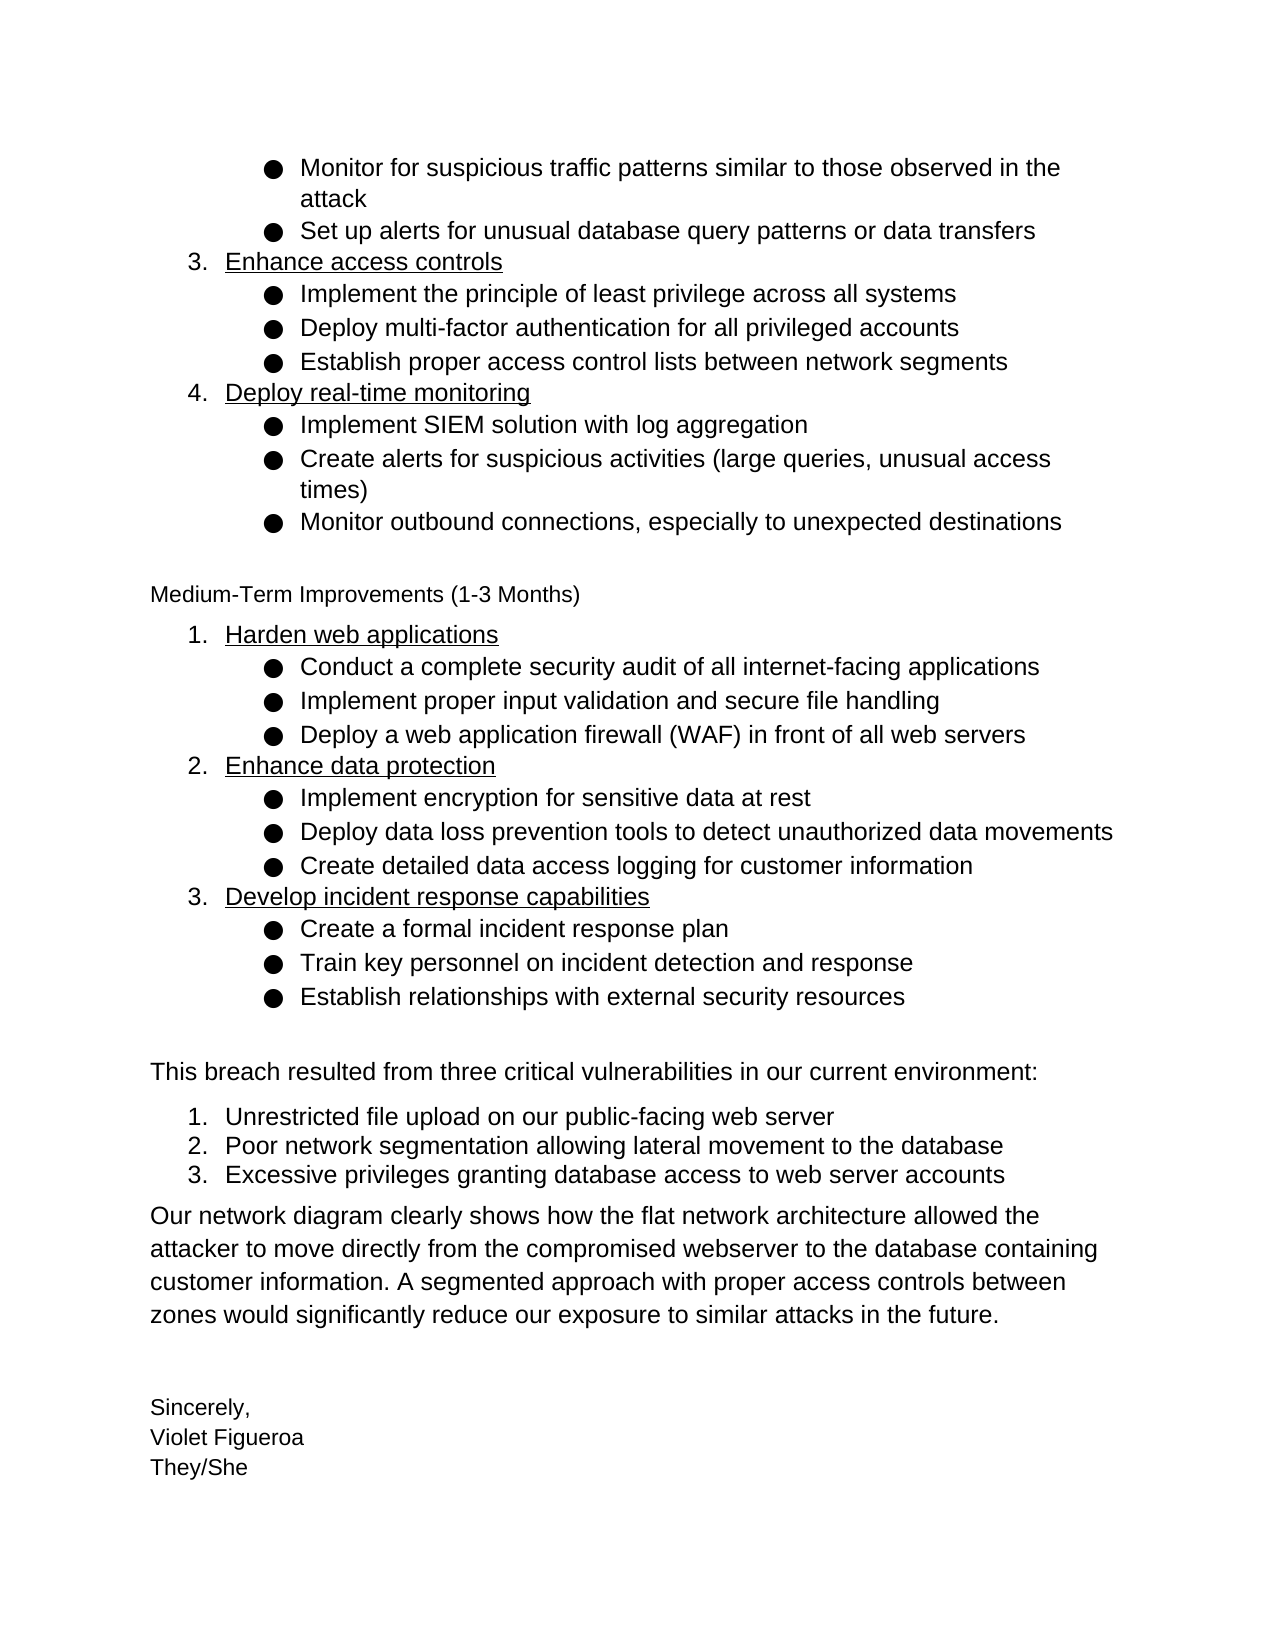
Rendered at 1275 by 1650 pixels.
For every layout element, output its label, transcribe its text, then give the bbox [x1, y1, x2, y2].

list Train key personnel on incident detection and response [262, 945, 1125, 979]
text Medium-Term Improvements (1-3 Months) [150, 581, 1125, 608]
list Unrestricted file upload on our public-facing web server [187, 1102, 1125, 1131]
list Poor network segmentation allowing lateral movement to the database [187, 1131, 1125, 1160]
list Implement the principle of least privilege across all systems [262, 276, 1125, 310]
list Create detailed data access logging for customer information [262, 848, 1125, 882]
list Deploy multi-factor authentication for all privileged accounts [262, 310, 1125, 344]
list Monitor for suspicious traffic patterns similar to those observed in the attack [262, 150, 1125, 213]
list Establish relationships with external security resources [262, 979, 1125, 1013]
list Create alerts for suspicious activities (large queries, unusual access times) [262, 441, 1125, 503]
text This breach resulted from three critical vulnerabilities in our current environment: [150, 1057, 1125, 1085]
text Sincerely, [150, 1393, 1125, 1420]
list Deploy a web application firewall (WAF) in front of all web servers [262, 717, 1125, 751]
text Violet Figueroa [150, 1424, 1125, 1450]
list Conduct a complete security audit of all internet-facing applications [262, 649, 1125, 683]
list Monitor outbound connections, especially to unexpected destinations [262, 503, 1125, 537]
text Our network diagram clearly shows how the flat network architecture allowed the attacker to move directly from the compromised webserver to the database containing customer information. A segmented approach with proper access controls between zones would significantly reduce our exposure to similar attacks in the future. [150, 1201, 1125, 1329]
list Deploy real-time monitoring [187, 378, 1125, 407]
list Establish proper access control lists between network segments [262, 344, 1125, 378]
list Harden web applications [187, 620, 1125, 649]
text They/She [150, 1454, 1125, 1480]
list Implement encryption for sensitive data at rest [262, 780, 1125, 814]
list Excessive privileges granting database access to web server accounts [187, 1160, 1125, 1188]
list Develop incident response capabilities [187, 882, 1125, 911]
list Create a formal incident response plan [262, 911, 1125, 945]
list Implement proper input validation and secure file handling [262, 683, 1125, 717]
list Deploy data loss prevention tools to detect unauthorized data movements [262, 814, 1125, 848]
list Implement SIEM solution with log aggregation [262, 407, 1125, 441]
list Set up alerts for unusual database query patterns or data transfers [262, 213, 1125, 247]
list Enhance access controls [187, 247, 1125, 276]
list Enhance data protection [187, 751, 1125, 780]
